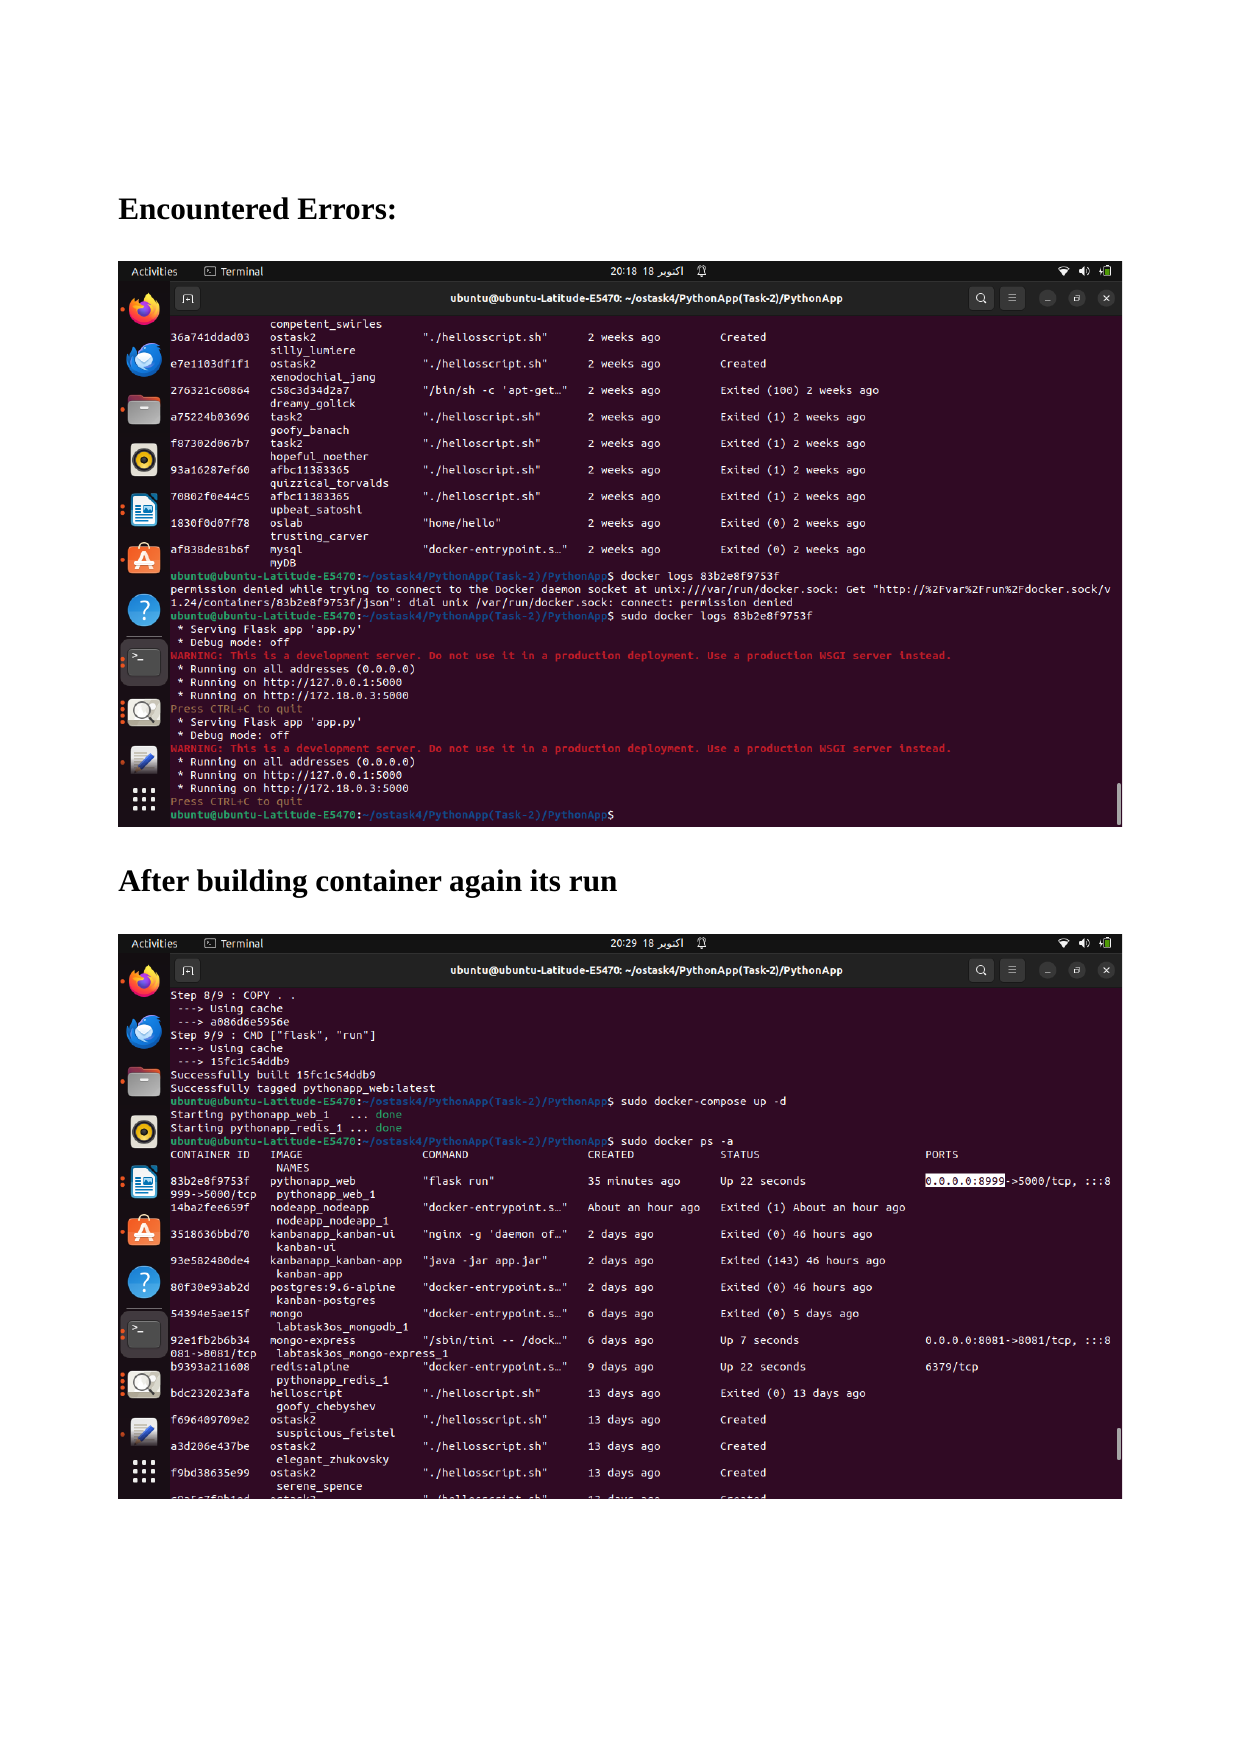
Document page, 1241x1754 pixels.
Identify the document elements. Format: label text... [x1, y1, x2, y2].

picture [118, 261, 1123, 827]
text After building container again its run [118, 862, 1122, 898]
picture [118, 934, 1123, 1499]
text Encountered Errors: [118, 190, 1122, 226]
